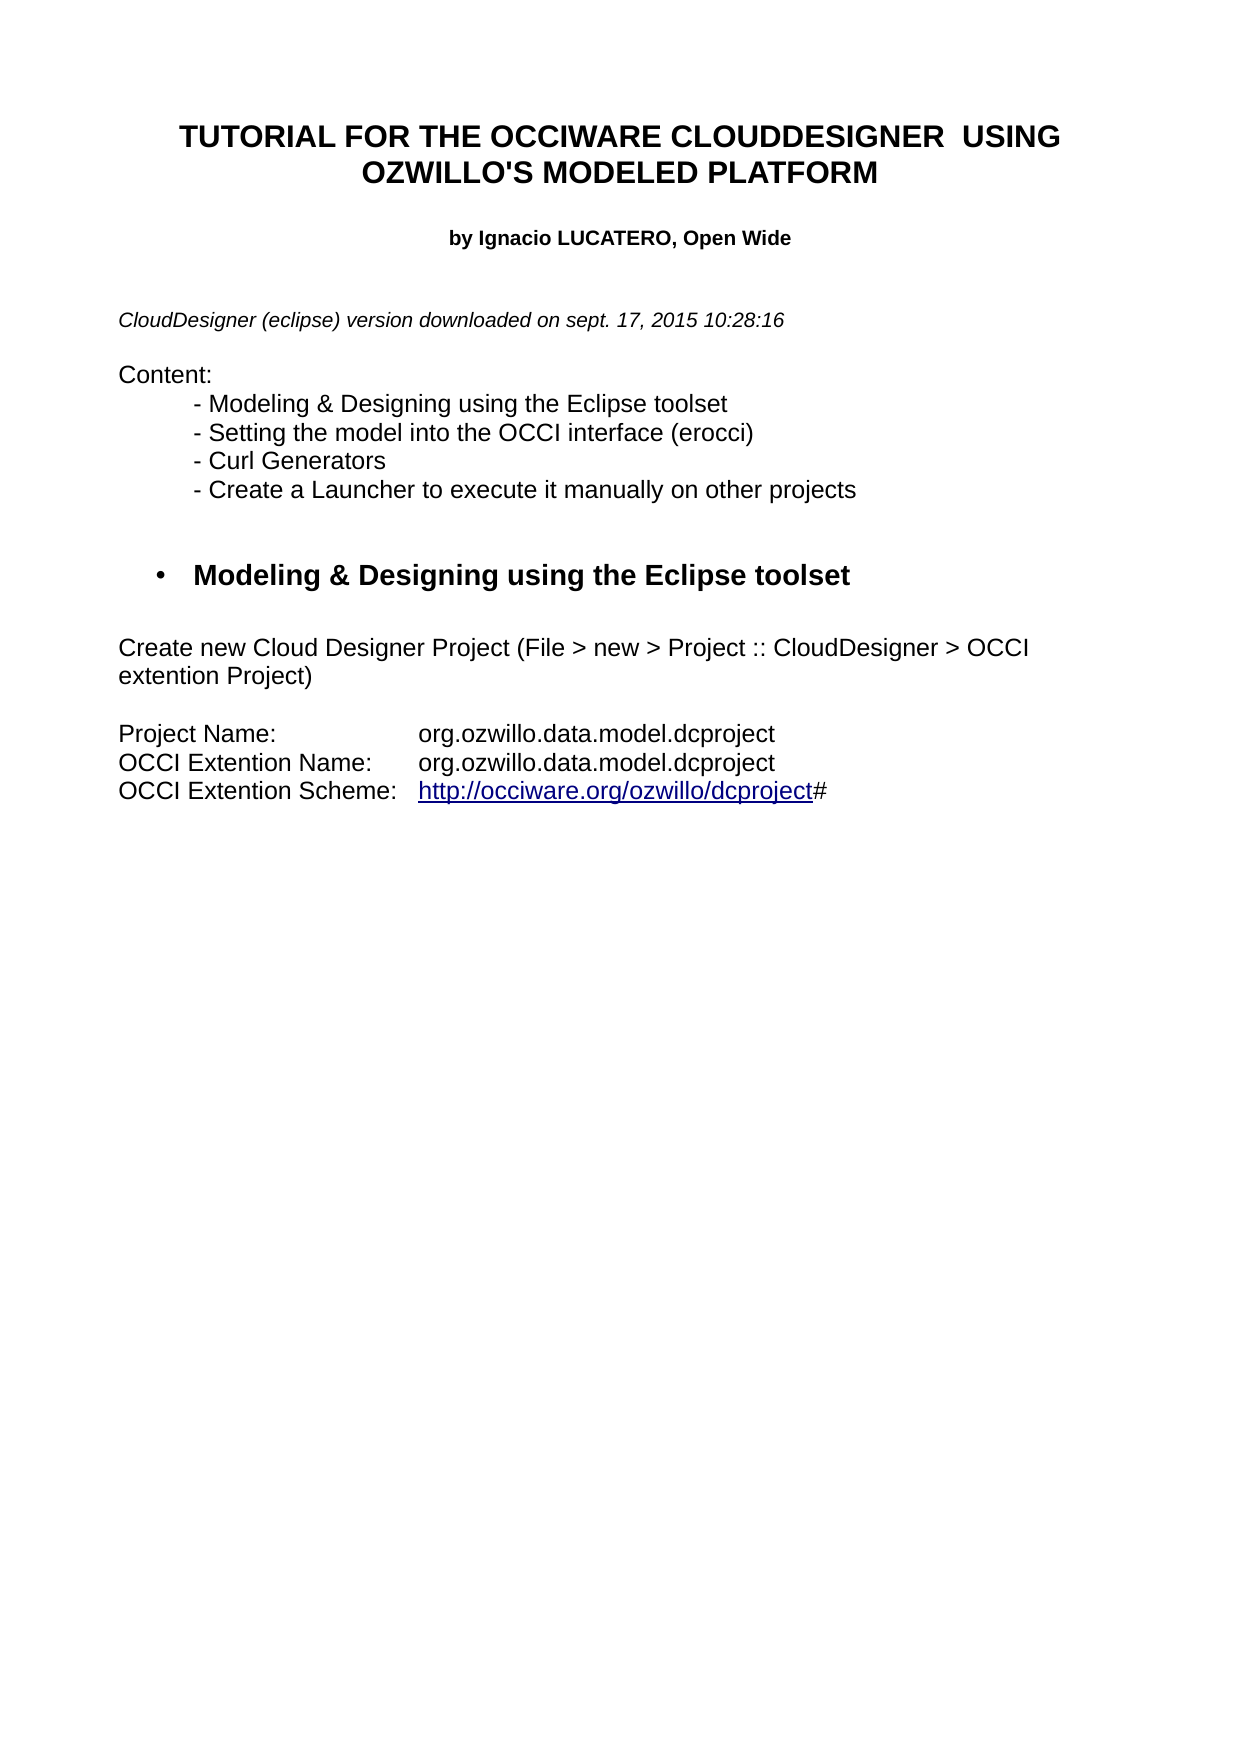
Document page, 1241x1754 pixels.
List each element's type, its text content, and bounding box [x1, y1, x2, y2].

text Create new Cloud Designer Project (File > new > Project :: CloudDesigner > OCCI extention Project) [118, 633, 1122, 690]
text CloudDesigner (eclipse) version downloaded on sept. 17, 2015 10:28:16 [118, 307, 1122, 331]
text - Modeling & Designing using the Eclipse toolset [193, 389, 1122, 418]
text by Ignacio LUCATERO, Open Wide [118, 226, 1122, 250]
subtitle Modeling & Designing using the Eclipse toolset [156, 558, 1122, 591]
text OCCI Extention Name: org.ozwillo.data.model.dcproject [118, 748, 1122, 776]
text Content: [118, 360, 1122, 389]
text OCCI Extention Scheme: http://occiware.org/ozwillo/dcproject# [118, 776, 1122, 805]
text Project Name: org.ozwillo.data.model.dcproject [118, 719, 1122, 748]
text - Curl Generators [193, 446, 1122, 475]
text - Create a Launcher to execute it manually on other projects [193, 475, 1122, 504]
text TUTORIAL FOR THE OCCIWARE CLOUDDESIGNER USING OZWILLO'S MODELED PLATFORM [118, 118, 1122, 190]
text - Setting the model into the OCCI interface (erocci) [193, 418, 1122, 446]
